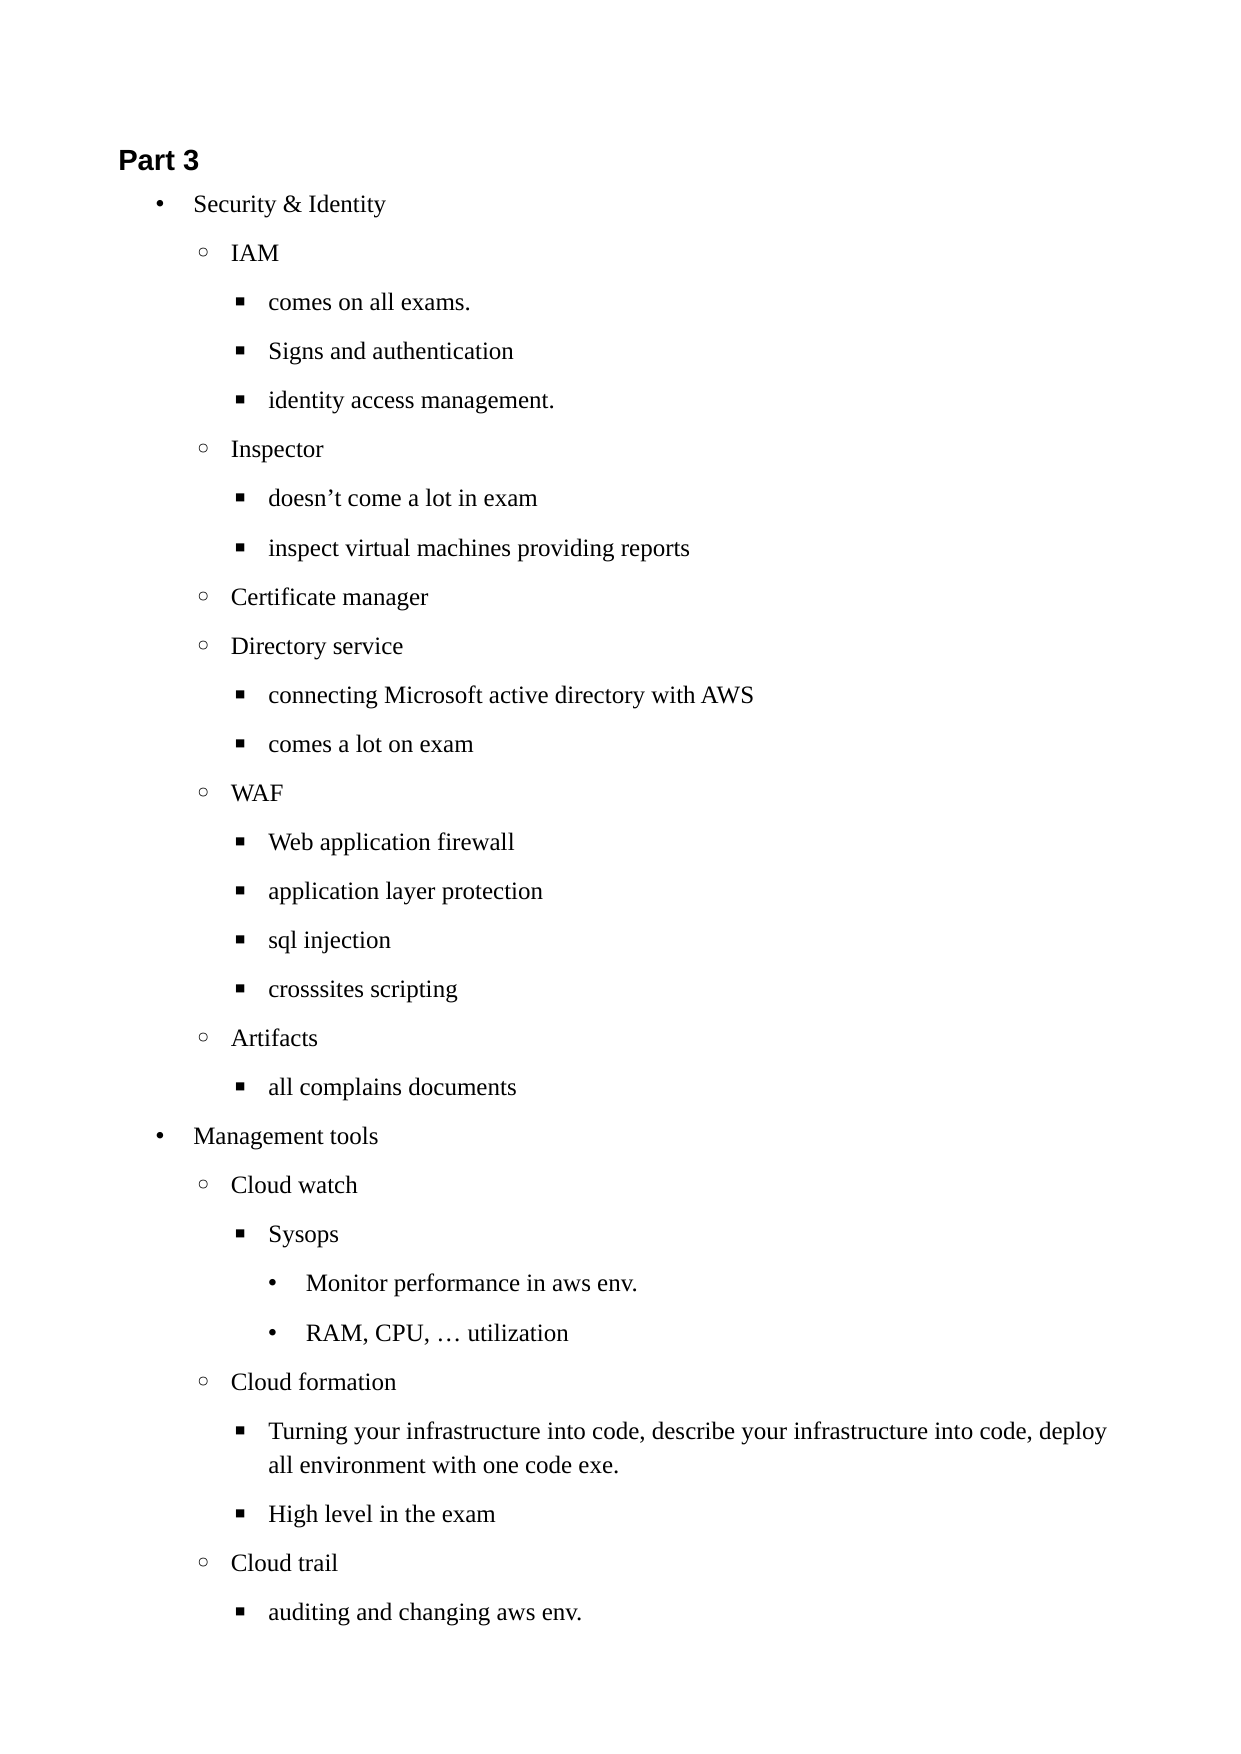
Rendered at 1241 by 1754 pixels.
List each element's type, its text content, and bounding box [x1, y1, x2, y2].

subtitle Part 3 [118, 143, 1122, 177]
list RAM, CPU, … utilization [268, 1318, 1122, 1346]
list inspect virtual machines providing reports [231, 533, 1122, 561]
list Turning your infrastructure into code, describe your infrastructure into code, deploy all environment with one code exe. [231, 1416, 1122, 1479]
list Cloud trail [193, 1548, 1122, 1577]
list all complains documents [231, 1072, 1122, 1101]
list WAF [193, 778, 1122, 807]
list Management tools [156, 1121, 1122, 1150]
list Security & Identity [156, 189, 1122, 218]
list crosssites scripting [231, 974, 1122, 1003]
list Inspector [193, 434, 1122, 463]
list auditing and changing aws env. [231, 1597, 1122, 1626]
list Certificate manager [193, 582, 1122, 610]
list Signs and authentication [231, 336, 1122, 365]
list High level in the exam [231, 1499, 1122, 1528]
list IAM [193, 238, 1122, 267]
list application layer protection [231, 876, 1122, 905]
list doesn’t come a lot in exam [231, 483, 1122, 512]
list Monitor performance in aws env. [268, 1268, 1122, 1297]
list Sysops [231, 1219, 1122, 1248]
list Web application firewall [231, 827, 1122, 856]
list Cloud watch [193, 1170, 1122, 1199]
list comes a lot on exam [231, 729, 1122, 758]
list sql injection [231, 925, 1122, 954]
list Cloud formation [193, 1367, 1122, 1395]
list Artifacts [193, 1023, 1122, 1052]
list identity access management. [231, 385, 1122, 414]
list connecting Microsoft active directory with AWS [231, 680, 1122, 708]
list Directory service [193, 631, 1122, 659]
list comes on all exams. [231, 287, 1122, 316]
